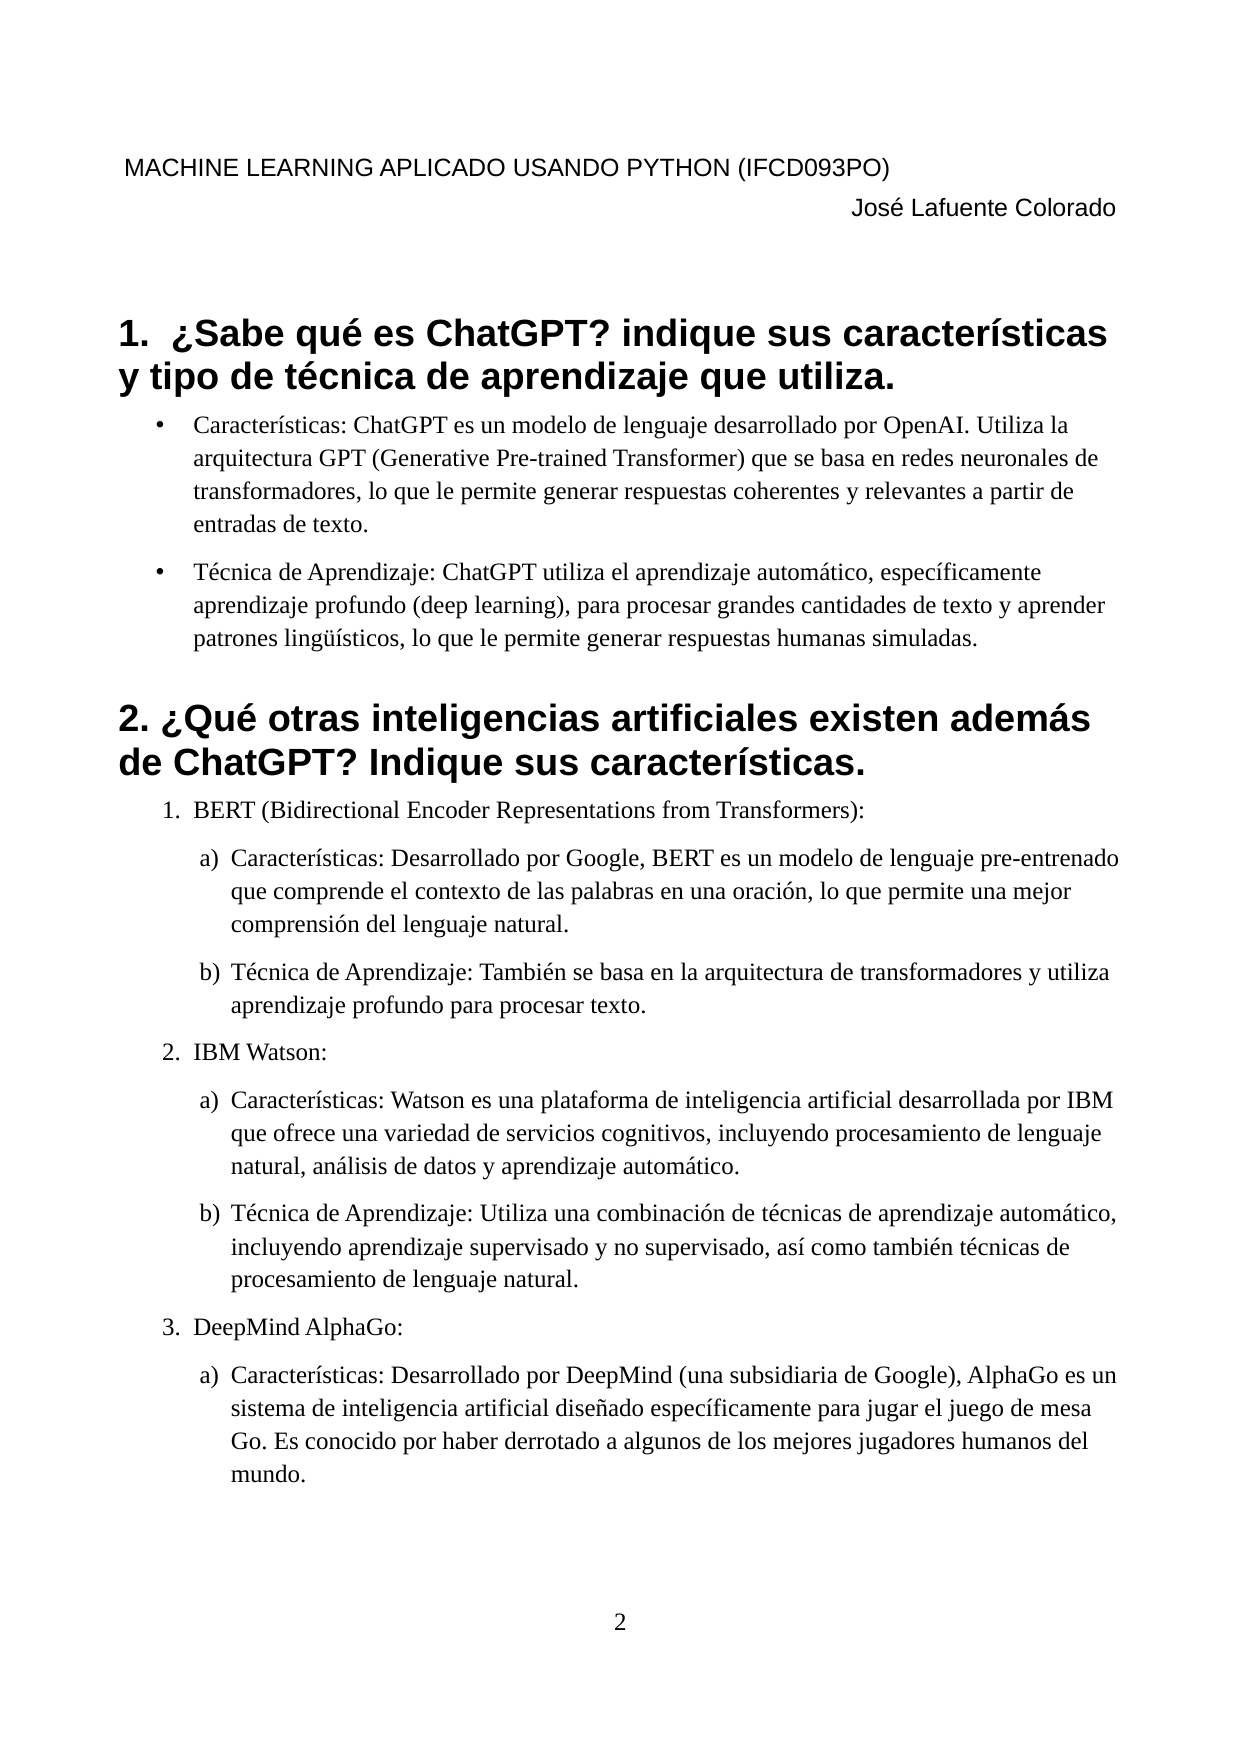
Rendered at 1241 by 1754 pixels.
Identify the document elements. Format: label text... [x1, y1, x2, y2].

list Técnica de Aprendizaje: Utiliza una combinación de técnicas de aprendizaje automático, incluyendo aprendizaje supervisado y no supervisado, así como también técnicas de procesamiento de lenguaje natural. [193, 1198, 1122, 1293]
subtitle 2. ¿Qué otras inteligencias artificiales existen además de ChatGPT? Indique sus características. [118, 696, 1122, 783]
list Características: Desarrollado por Google, BERT es un modelo de lenguaje pre-entrenado que comprende el contexto de las palabras en una oración, lo que permite una mejor comprensión del lenguaje natural. [193, 843, 1122, 938]
list BERT (Bidirectional Encoder Representations from Transformers): [156, 795, 1122, 824]
list Técnica de Aprendizaje: También se basa en la arquitectura de transformadores y utiliza aprendizaje profundo para procesar texto. [193, 957, 1122, 1018]
list Técnica de Aprendizaje: ChatGPT utiliza el aprendizaje automático, específicamente aprendizaje profundo (deep learning), para procesar grandes cantidades de texto y aprender patrones lingüísticos, lo que le permite generar respuestas humanas simuladas. [156, 557, 1122, 652]
subtitle 1. ¿Sabe qué es ChatGPT? indique sus características y tipo de técnica de aprendizaje que utiliza. [118, 311, 1122, 398]
list Características: Watson es una plataforma de inteligencia artificial desarrollada por IBM que ofrece una variedad de servicios cognitivos, incluyendo procesamiento de lenguaje natural, análisis de datos y aprendizaje automático. [193, 1085, 1122, 1180]
list Características: ChatGPT es un modelo de lenguaje desarrollado por OpenAI. Utiliza la arquitectura GPT (Generative Pre-trained Transformer) que se basa en redes neuronales de transformadores, lo que le permite generar respuestas coherentes y relevantes a partir de entradas de texto. [156, 410, 1122, 538]
list Características: Desarrollado por DeepMind (una subsidiaria de Google), AlphaGo es un sistema de inteligencia artificial diseñado específicamente para jugar el juego de mesa Go. Es conocido por haber derrotado a algunos de los mejores jugadores humanos del mundo. [193, 1360, 1122, 1488]
list DeepMind AlphaGo: [156, 1312, 1122, 1341]
list IBM Watson: [156, 1037, 1122, 1066]
